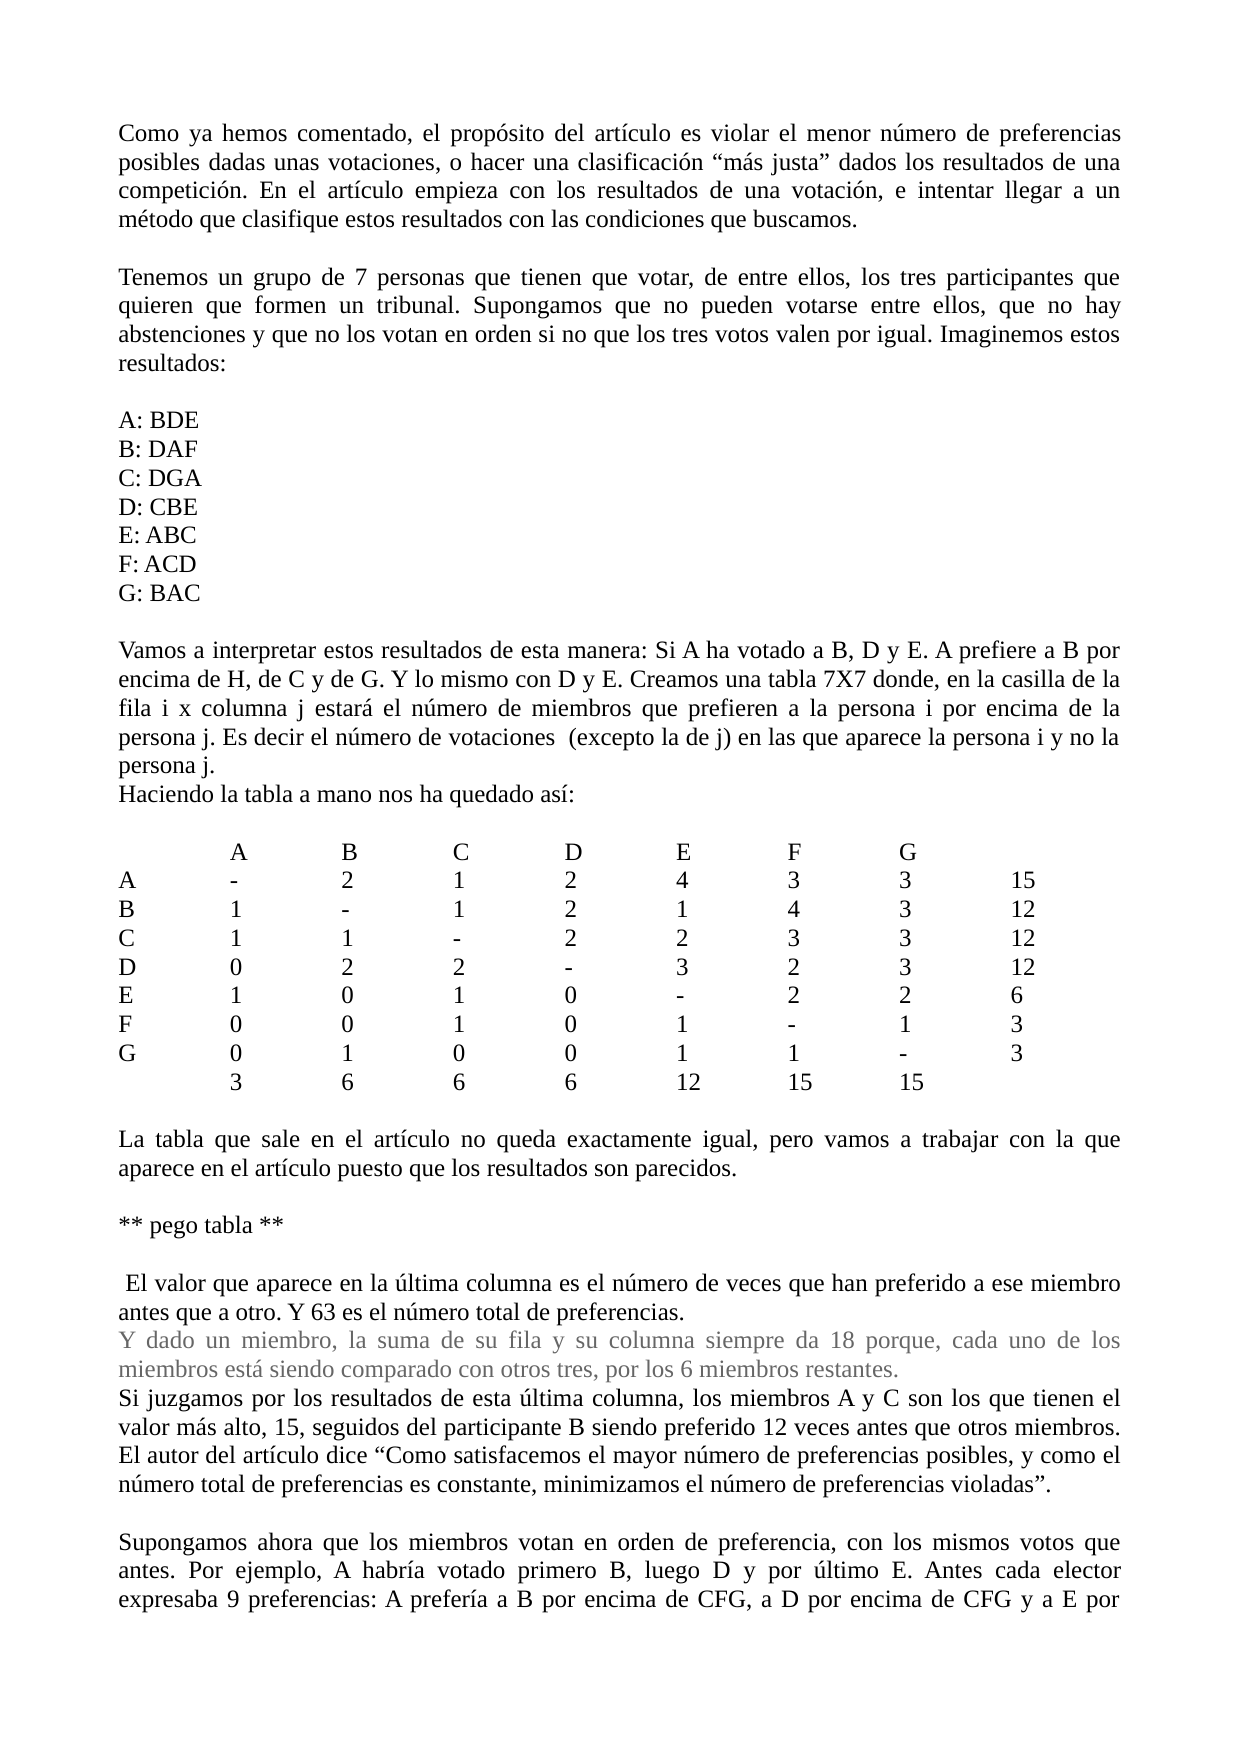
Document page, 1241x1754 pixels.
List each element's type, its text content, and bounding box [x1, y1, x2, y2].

table_cell 6 [564, 1067, 676, 1096]
text A: BDE [118, 406, 1122, 434]
table_cell 12 [1010, 952, 1122, 981]
text Como ya hemos comentado, el propósito del artículo es violar el menor número de preferencias posibles dadas unas votaciones, o hacer una clasificación “más justa” dados los resultados de una competición. En el artículo empieza con los resultados de una votación, e intentar llegar a un método que clasifique estos resultados con las condiciones que buscamos. [118, 118, 1122, 233]
table_cell 15 [787, 1067, 899, 1096]
table_cell D [118, 952, 229, 981]
text Supongamos ahora que los miembros votan en orden de preferencia, con los mismos votos que antes. Por ejemplo, A habría votado primero B, luego D y por último E. Antes cada elector expresaba 9 preferencias: A prefería a B por encima de CFG, a D por encima de CFG y a E por [118, 1527, 1122, 1613]
table_cell 2 [564, 894, 676, 923]
table_cell 1 [453, 981, 564, 1009]
table_cell 2 [676, 923, 787, 952]
text Haciendo la tabla a mano nos ha quedado así: [118, 779, 1122, 808]
table_header E [676, 837, 787, 866]
table_cell A [118, 866, 229, 894]
table_header A [230, 837, 341, 866]
text B: DAF [118, 434, 1122, 463]
table_cell 15 [899, 1067, 1010, 1096]
table_cell 3 [899, 952, 1010, 981]
table_header [118, 837, 229, 866]
text C: DGA [118, 463, 1122, 492]
table_cell 4 [787, 894, 899, 923]
table_cell 1 [230, 894, 341, 923]
table_cell 12 [1010, 923, 1122, 952]
text D: CBE [118, 492, 1122, 521]
table_cell 12 [676, 1067, 787, 1096]
text F: ACD [118, 549, 1122, 578]
table_cell 1 [341, 1038, 453, 1067]
table_cell - [676, 981, 787, 1009]
table_cell 3 [899, 923, 1010, 952]
table_cell 1 [899, 1009, 1010, 1038]
table_cell [1010, 1067, 1122, 1096]
table_cell 6 [453, 1067, 564, 1096]
table_header D [564, 837, 676, 866]
table_cell 0 [341, 981, 453, 1009]
table_cell 3 [899, 894, 1010, 923]
table_cell 1 [453, 1009, 564, 1038]
table_cell - [453, 923, 564, 952]
table_cell 2 [453, 952, 564, 981]
table_cell 6 [341, 1067, 453, 1096]
table_cell 1 [676, 1009, 787, 1038]
table_cell 3 [1010, 1009, 1122, 1038]
table_cell - [787, 1009, 899, 1038]
table_header B [341, 837, 453, 866]
text Si juzgamos por los resultados de esta última columna, los miembros A y C son los que tienen el valor más alto, 15, seguidos del participante B siendo preferido 12 veces antes que otros miembros. El autor del artículo dice “Como satisfacemos el mayor número de preferencias posibles, y como el número total de preferencias es constante, minimizamos el número de preferencias violadas”. [118, 1383, 1122, 1498]
table_cell 2 [787, 952, 899, 981]
table_cell 2 [787, 981, 899, 1009]
table_cell F [118, 1009, 229, 1038]
table_cell B [118, 894, 229, 923]
table_cell 12 [1010, 894, 1122, 923]
table_cell 15 [1010, 866, 1122, 894]
table_header [1010, 837, 1122, 866]
table_cell - [564, 952, 676, 981]
table_cell 2 [564, 923, 676, 952]
table_cell [118, 1067, 229, 1096]
table_cell 1 [230, 923, 341, 952]
table_cell 0 [230, 952, 341, 981]
table_cell 0 [453, 1038, 564, 1067]
table_cell 1 [676, 1038, 787, 1067]
text ** pego tabla ** [118, 1211, 1122, 1239]
text E: ABC [118, 521, 1122, 549]
table_cell 1 [453, 866, 564, 894]
table_cell 0 [230, 1009, 341, 1038]
table_cell 1 [453, 894, 564, 923]
table_cell E [118, 981, 229, 1009]
table_header C [453, 837, 564, 866]
table_cell 1 [787, 1038, 899, 1067]
table_cell 6 [1010, 981, 1122, 1009]
text Vamos a interpretar estos resultados de esta manera: Si A ha votado a B, D y E. A prefiere a B por encima de H, de C y de G. Y lo mismo con D y E. Creamos una tabla 7X7 donde, en la casilla de la fila i x columna j estará el número de miembros que prefieren a la persona i por encima de la persona j. Es decir el número de votaciones (excepto la de j) en las que aparece la persona i y no la persona j. [118, 636, 1122, 779]
table_cell 4 [676, 866, 787, 894]
table_cell 3 [1010, 1038, 1122, 1067]
table_cell C [118, 923, 229, 952]
table_cell 1 [230, 981, 341, 1009]
table_cell 1 [341, 923, 453, 952]
text G: BAC [118, 578, 1122, 607]
table_cell 3 [787, 866, 899, 894]
table_header G [899, 837, 1010, 866]
table_cell 0 [564, 981, 676, 1009]
text La tabla que sale en el artículo no queda exactamente igual, pero vamos a trabajar con la que aparece en el artículo puesto que los resultados son parecidos. [118, 1124, 1122, 1182]
table_cell 0 [564, 1038, 676, 1067]
table_cell 3 [899, 866, 1010, 894]
text Y dado un miembro, la suma de su fila y su columna siempre da 18 porque, cada uno de los miembros está siendo comparado con otros tres, por los 6 miembros restantes. [118, 1326, 1122, 1383]
table_header F [787, 837, 899, 866]
table_cell 2 [341, 866, 453, 894]
table_cell 3 [787, 923, 899, 952]
table_cell - [230, 866, 341, 894]
table_cell G [118, 1038, 229, 1067]
table_cell 0 [230, 1038, 341, 1067]
table_cell 2 [564, 866, 676, 894]
text Tenemos un grupo de 7 personas que tienen que votar, de entre ellos, los tres participantes que quieren que formen un tribunal. Supongamos que no pueden votarse entre ellos, que no hay abstenciones y que no los votan en orden si no que los tres votos valen por igual. Imaginemos estos resultados: [118, 262, 1122, 377]
table_cell 3 [230, 1067, 341, 1096]
table_cell 0 [564, 1009, 676, 1038]
table_cell - [899, 1038, 1010, 1067]
table_cell - [341, 894, 453, 923]
table_cell 0 [341, 1009, 453, 1038]
table_cell 2 [341, 952, 453, 981]
text El valor que aparece en la última columna es el número de veces que han preferido a ese miembro antes que a otro. Y 63 es el número total de preferencias. [118, 1268, 1122, 1326]
table_cell 1 [676, 894, 787, 923]
table_cell 2 [899, 981, 1010, 1009]
table_cell 3 [676, 952, 787, 981]
